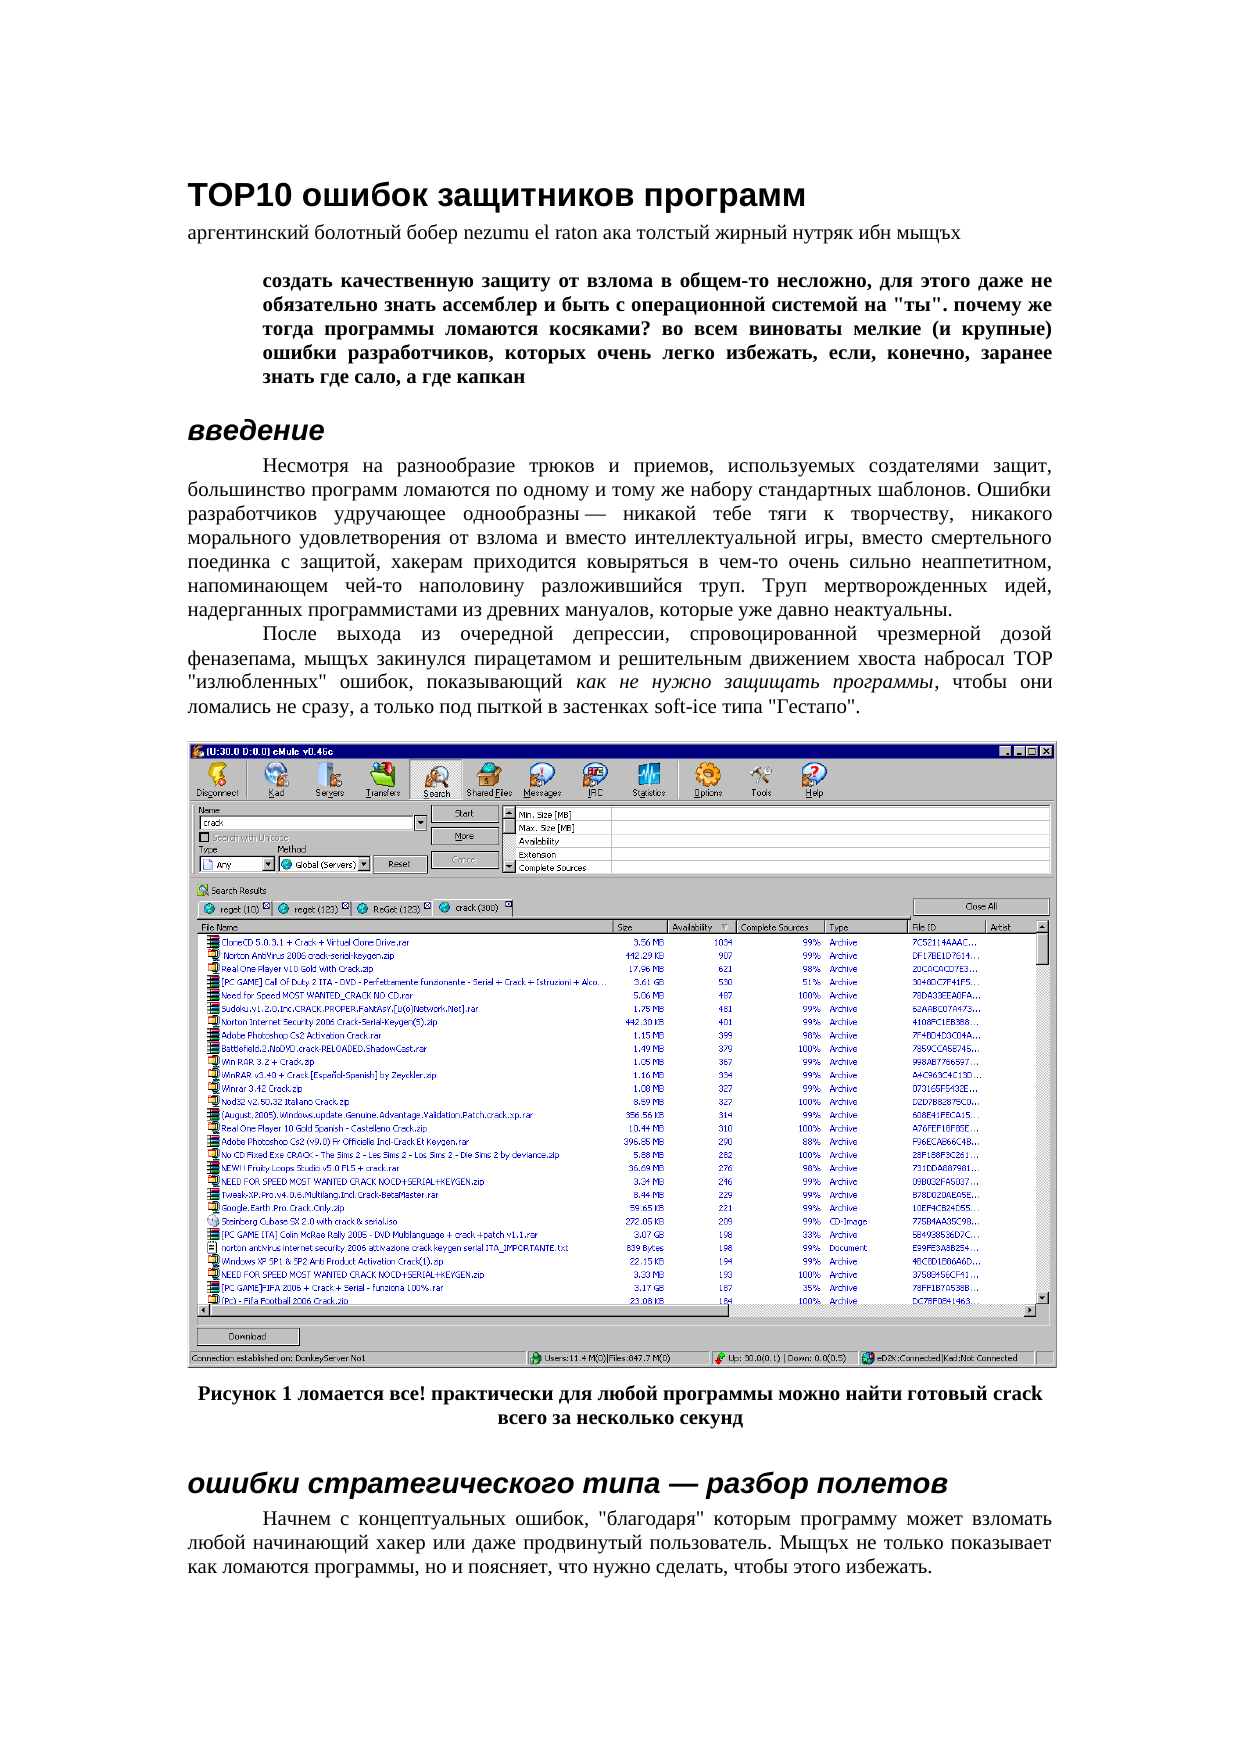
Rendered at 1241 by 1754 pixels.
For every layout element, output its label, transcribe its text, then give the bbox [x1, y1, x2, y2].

picture [187, 741, 1057, 1368]
subtitle введение [187, 413, 1053, 447]
text Рисунок 1 ломается все! практически для любой программы можно найти готовый crack всего за несколько секунд [187, 1381, 1053, 1429]
subtitle TOP10 ошибок защитников программ [187, 175, 1053, 213]
subtitle ошибки стратегического типа — разбор полетов [187, 1466, 1053, 1500]
text После выхода из очередной депрессии, спровоцированной чрезмерной дозой феназепама, мыщъх закинулся пирацетамом и решительным движением хвоста набросал TOP "излюбленных" ошибок, показывающий как не нужно защищать программы, чтобы они ломались не сразу, а только под пыткой в застенках soft-ice типа "Гестапо". [187, 621, 1053, 718]
text аргентинский болотный бобер nezumu el raton ака толстый жирный нутряк ибн мыщъх [187, 220, 1053, 244]
text Несмотря на разнообразие трюков и приемов, используемых создателями защит, большинство программ ломаются по одному и тому же набору стандартных шаблонов. Ошибки разработчиков удручающее однообразны — никакой тебе тяги к творчеству, никакого морального удовлетворения от взлома и вместо интеллектуальной игры, вместо смертельного поединка с защитой, хакерам приходится ковыряться в чем-то очень сильно неаппетитном, напоминающем чей-то наполовину разложившийся труп. Труп мертворожденных идей, надерганных программистами из древних мануалов, которые уже давно неактуальны. [187, 453, 1053, 621]
text создать качественную защиту от взлома в общем-то несложно, для этого даже не обязательно знать ассемблер и быть с операционной системой на "ты". почему же тогда программы ломаются косяками? во всем виноваты мелкие (и крупные) ошибки разработчиков, которых очень легко избежать, если, конечно, заранее знать где сало, а где капкан [262, 268, 1053, 388]
text Начнем с концептуальных ошибок, "благодаря" которым программу может взломать любой начинающий хакер или даже продвинутый пользователь. Мыщъх не только показывает как ломаются программы, но и поясняет, что нужно сделать, чтобы этого избежать. [187, 1506, 1053, 1578]
